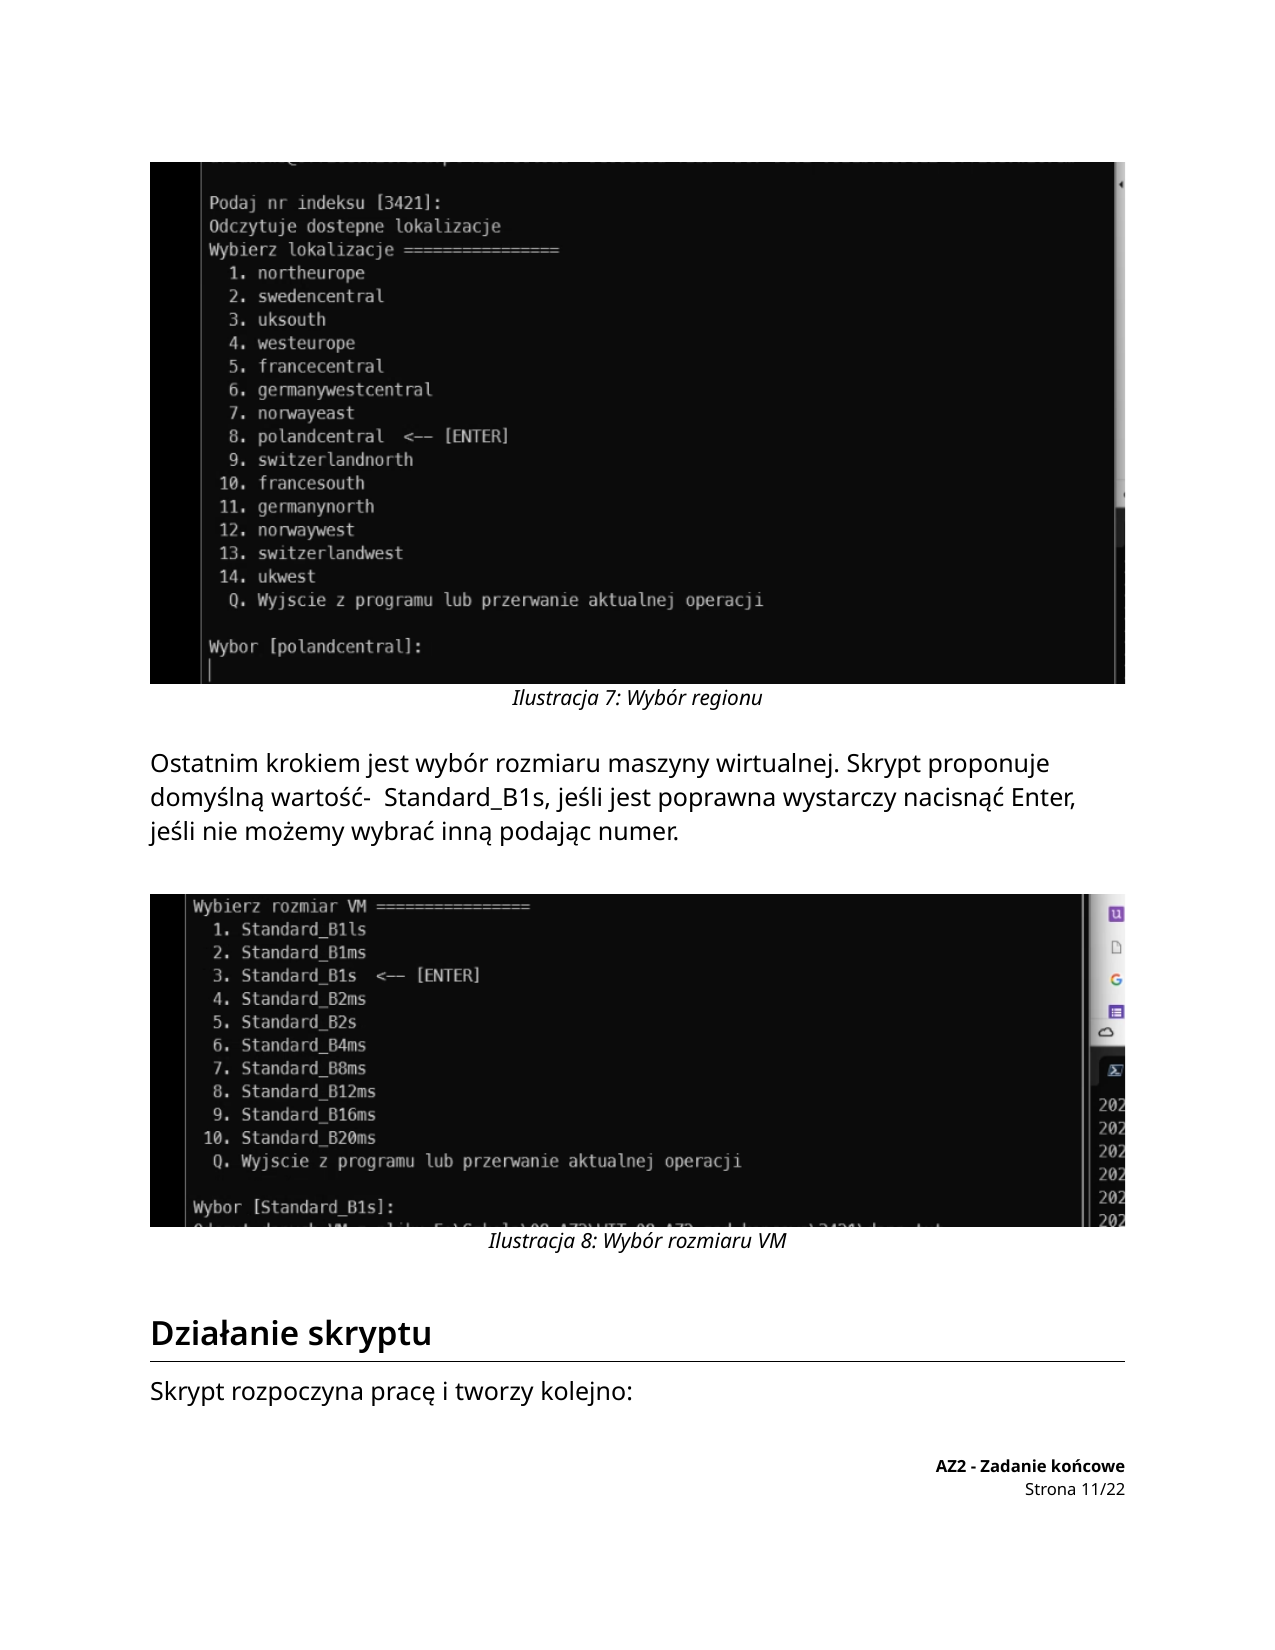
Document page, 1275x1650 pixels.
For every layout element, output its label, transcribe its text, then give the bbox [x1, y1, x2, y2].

picture [150, 894, 1125, 1227]
text Ilustracja 7: Wybór regionu [150, 684, 1125, 712]
subtitle Działanie skryptu [150, 1303, 1125, 1361]
text Ostatnim krokiem jest wybór rozmiaru maszyny wirtualnej. Skrypt proponuje domyślną wartość- Standard_B1s, jeśli jest poprawna wystarczy nacisnąć Enter, jeśli nie możemy wybrać inną podając numer. [150, 746, 1125, 848]
text Ilustracja 8: Wybór rozmiaru VM [150, 1227, 1125, 1255]
picture [150, 162, 1125, 684]
text Skrypt rozpoczyna pracę i tworzy kolejno: [150, 1373, 1125, 1407]
